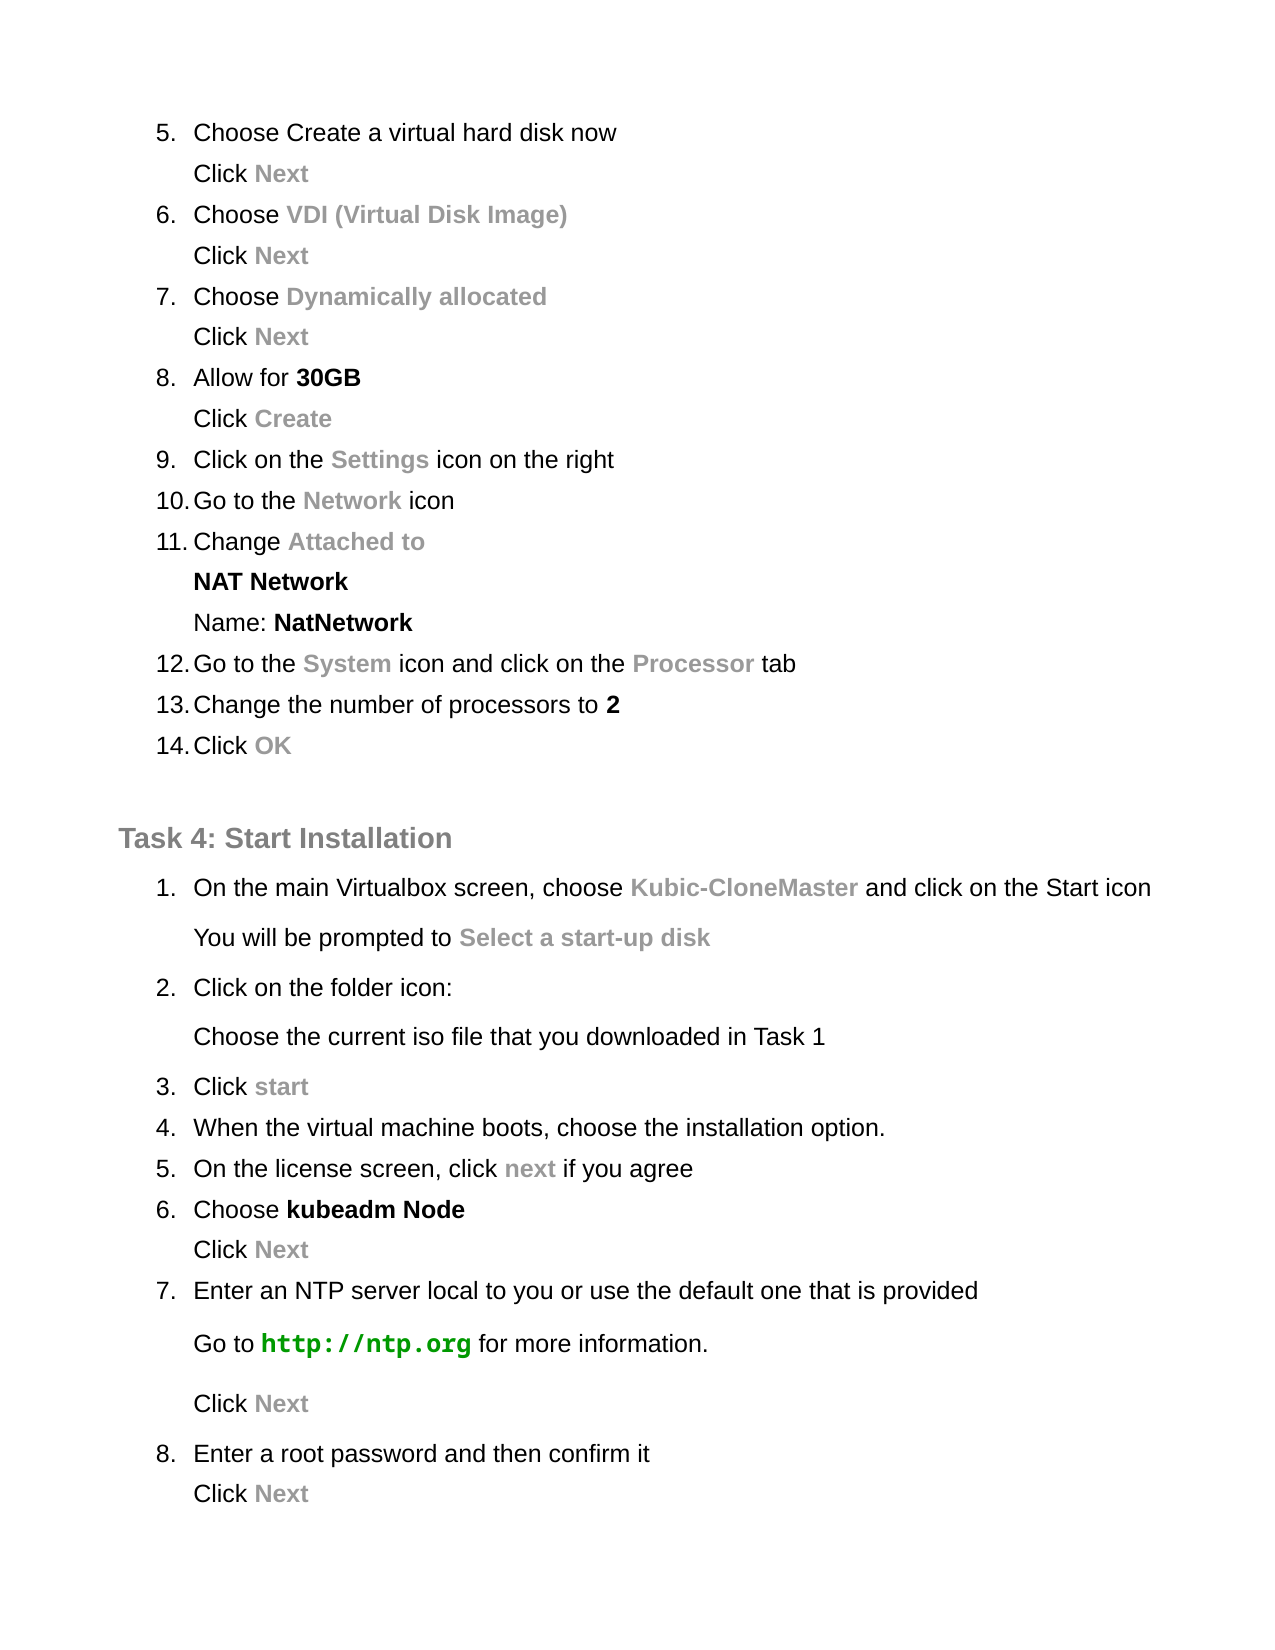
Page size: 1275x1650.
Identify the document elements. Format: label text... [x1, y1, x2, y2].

list Click on the Settings icon on the right [156, 445, 1157, 473]
list Allow for 30GB [156, 363, 1157, 392]
list Click Next [156, 1479, 1157, 1508]
list Click on the folder icon: [156, 972, 1157, 1001]
list Click Create [156, 404, 1157, 433]
list Choose Dynamically allocated [156, 281, 1157, 310]
list Click Next [156, 322, 1157, 351]
list Go to http://ntp.org for more information. [156, 1326, 1157, 1360]
list Enter a root password and then confirm it [156, 1439, 1157, 1467]
list You will be prompted to Select a start-up disk [156, 923, 1157, 951]
list Click Next [156, 159, 1157, 188]
list Click Next [156, 1360, 1157, 1418]
list Enter an NTP server local to you or use the default one that is provided [156, 1276, 1157, 1305]
list Change Attached to [156, 526, 1157, 555]
list Choose kubeadm Node [156, 1194, 1157, 1223]
list Choose VDI (Virtual Disk Image) [156, 200, 1157, 228]
list Choose Create a virtual hard disk now [156, 118, 1157, 147]
list When the virtual machine boots, choose the installation option. [156, 1113, 1157, 1142]
list Change the number of processors to 2 [156, 690, 1157, 718]
list Go to the System icon and click on the Processor tab [156, 649, 1157, 678]
list On the main Virtualbox screen, choose Kubic-CloneMaster and click on the Start icon [156, 873, 1157, 902]
list Click OK [156, 731, 1157, 759]
subtitle Task 4: Start Installation [118, 821, 1157, 854]
list On the license screen, click next if you agree [156, 1154, 1157, 1182]
list Choose the current iso file that you downloaded in Task 1 [156, 1022, 1157, 1051]
list Click start [156, 1072, 1157, 1101]
list Name: NatNetwork [156, 608, 1157, 637]
list Click Next [156, 1235, 1157, 1264]
list Go to the Network icon [156, 486, 1157, 514]
list NAT Network [156, 567, 1157, 596]
list Click Next [156, 241, 1157, 269]
